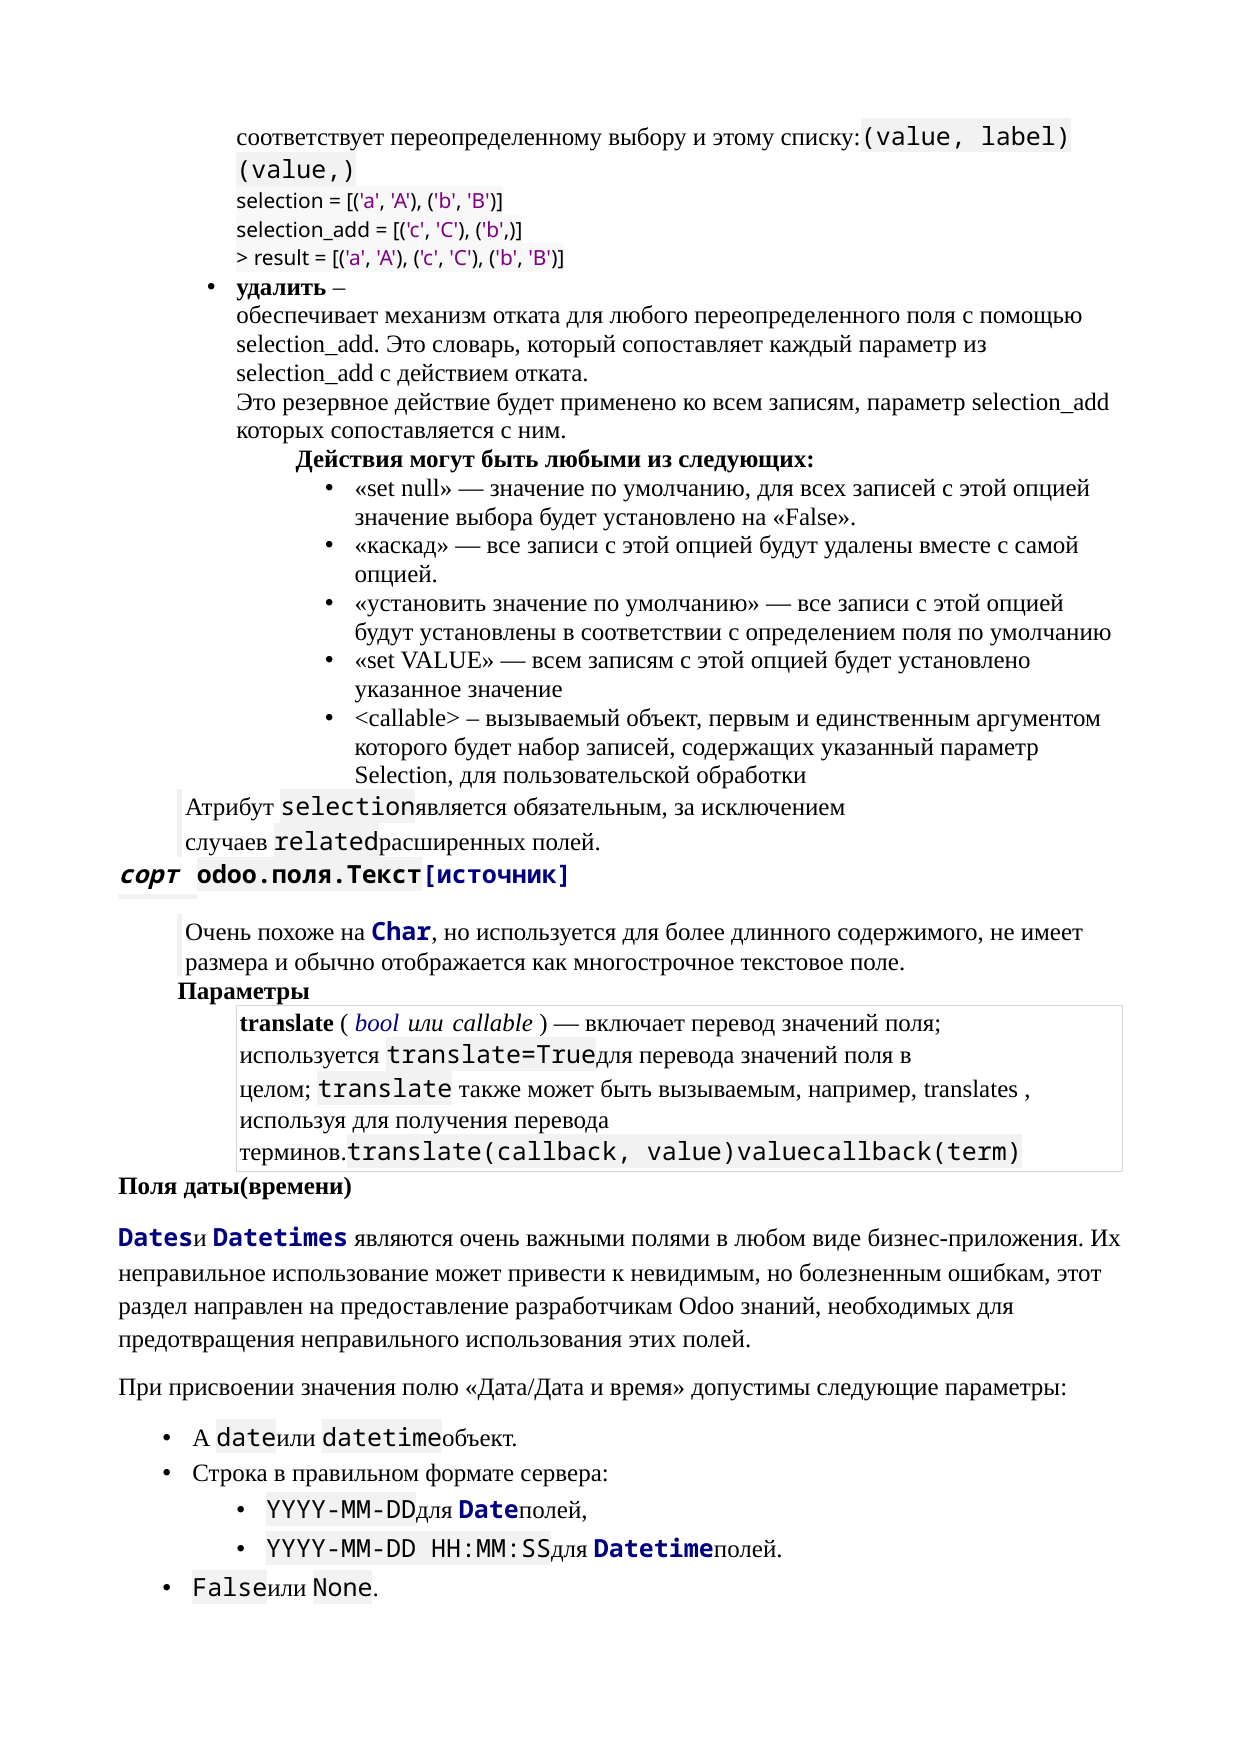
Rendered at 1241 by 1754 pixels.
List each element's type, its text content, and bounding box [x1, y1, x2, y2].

list Строка в правильном формате сервера: [162, 1458, 1122, 1487]
list «set VALUE» — всем записям с этой опцией будет установлено указанное значение [354, 645, 1122, 703]
list translate ( bool или callable ) — включает перевод значений поля; используется translate=Trueдля перевода значений поля в целом; translate также может быть вызываемым, например, translates , используя для получения перевода терминов.translate(callback, value)valuecallback(term) [237, 1006, 1122, 1171]
list YYYY-MM-DD HH:MM:SSдля Datetimeполей. [236, 1531, 1122, 1565]
list selection_add = [('c', 'C'), ('b',)] [236, 215, 1122, 243]
list соответствует переопределенному выбору и этому списку:(value, label)(value,) [236, 118, 1122, 186]
list «установить значение по умолчанию» — все записи с этой опцией будут установлены в соответствии с определением поля по умолчанию [354, 588, 1122, 645]
list обеспечивает механизм отката для любого переопределенного поля с помощью selection_add. Это словарь, который сопоставляет каждый параметр из selection_add с действием отката. [236, 300, 1122, 387]
text При присвоении значения полю «Дата/Дата и время» допустимы следующие параметры: [118, 1372, 1122, 1401]
text Datesи Datetimes являются очень важными полями в любом виде бизнес-приложения. Их неправильное использование может привести к невидимым, но болезненным ошибкам, этот раздел направлен на предоставление разработчикам Odoo знаний, необходимых для предотвращения неправильного использования этих полей. [118, 1220, 1122, 1353]
list А dateили datetimeобъект. [162, 1419, 1122, 1453]
list Атрибут selectionявляется обязательным, за исключением случаев relatedрасширенных полей. [182, 789, 1122, 857]
list YYYY-MM-DDдля Dateполей, [236, 1492, 1122, 1526]
list > result = [('a', 'A'), ('c', 'C'), ('b', 'B')] [236, 243, 1122, 272]
list selection = [('a', 'A'), ('b', 'B')] [236, 186, 1122, 215]
subtitle Действия могут быть любыми из следующих: [295, 444, 1122, 473]
list Это резервное действие будет применено ко всем записям, параметр selection_add которых сопоставляется с ним. [236, 387, 1122, 444]
subtitle Поля даты(времени) [118, 1171, 1122, 1199]
list Falseили None. [162, 1570, 1122, 1604]
list «set null» — значение по умолчанию, для всех записей с этой опцией значение выбора будет установлено на «False». [354, 473, 1122, 530]
list «каскад» — все записи с этой опцией будут удалены вместе с самой опцией. [354, 530, 1122, 588]
list Очень похоже на Char, но используется для более длинного содержимого, не имеет размера и обычно отображается как многострочное текстовое поле. [177, 913, 1122, 976]
subtitle Параметры [177, 976, 1122, 1005]
subtitle сорт odoo.поля.Текст[источник] [118, 857, 1122, 899]
list <callable> – вызываемый объект, первым и единственным аргументом которого будет набор записей, содержащих указанный параметр Selection, для пользовательской обработки [354, 703, 1122, 789]
list удалить – [236, 272, 1122, 300]
